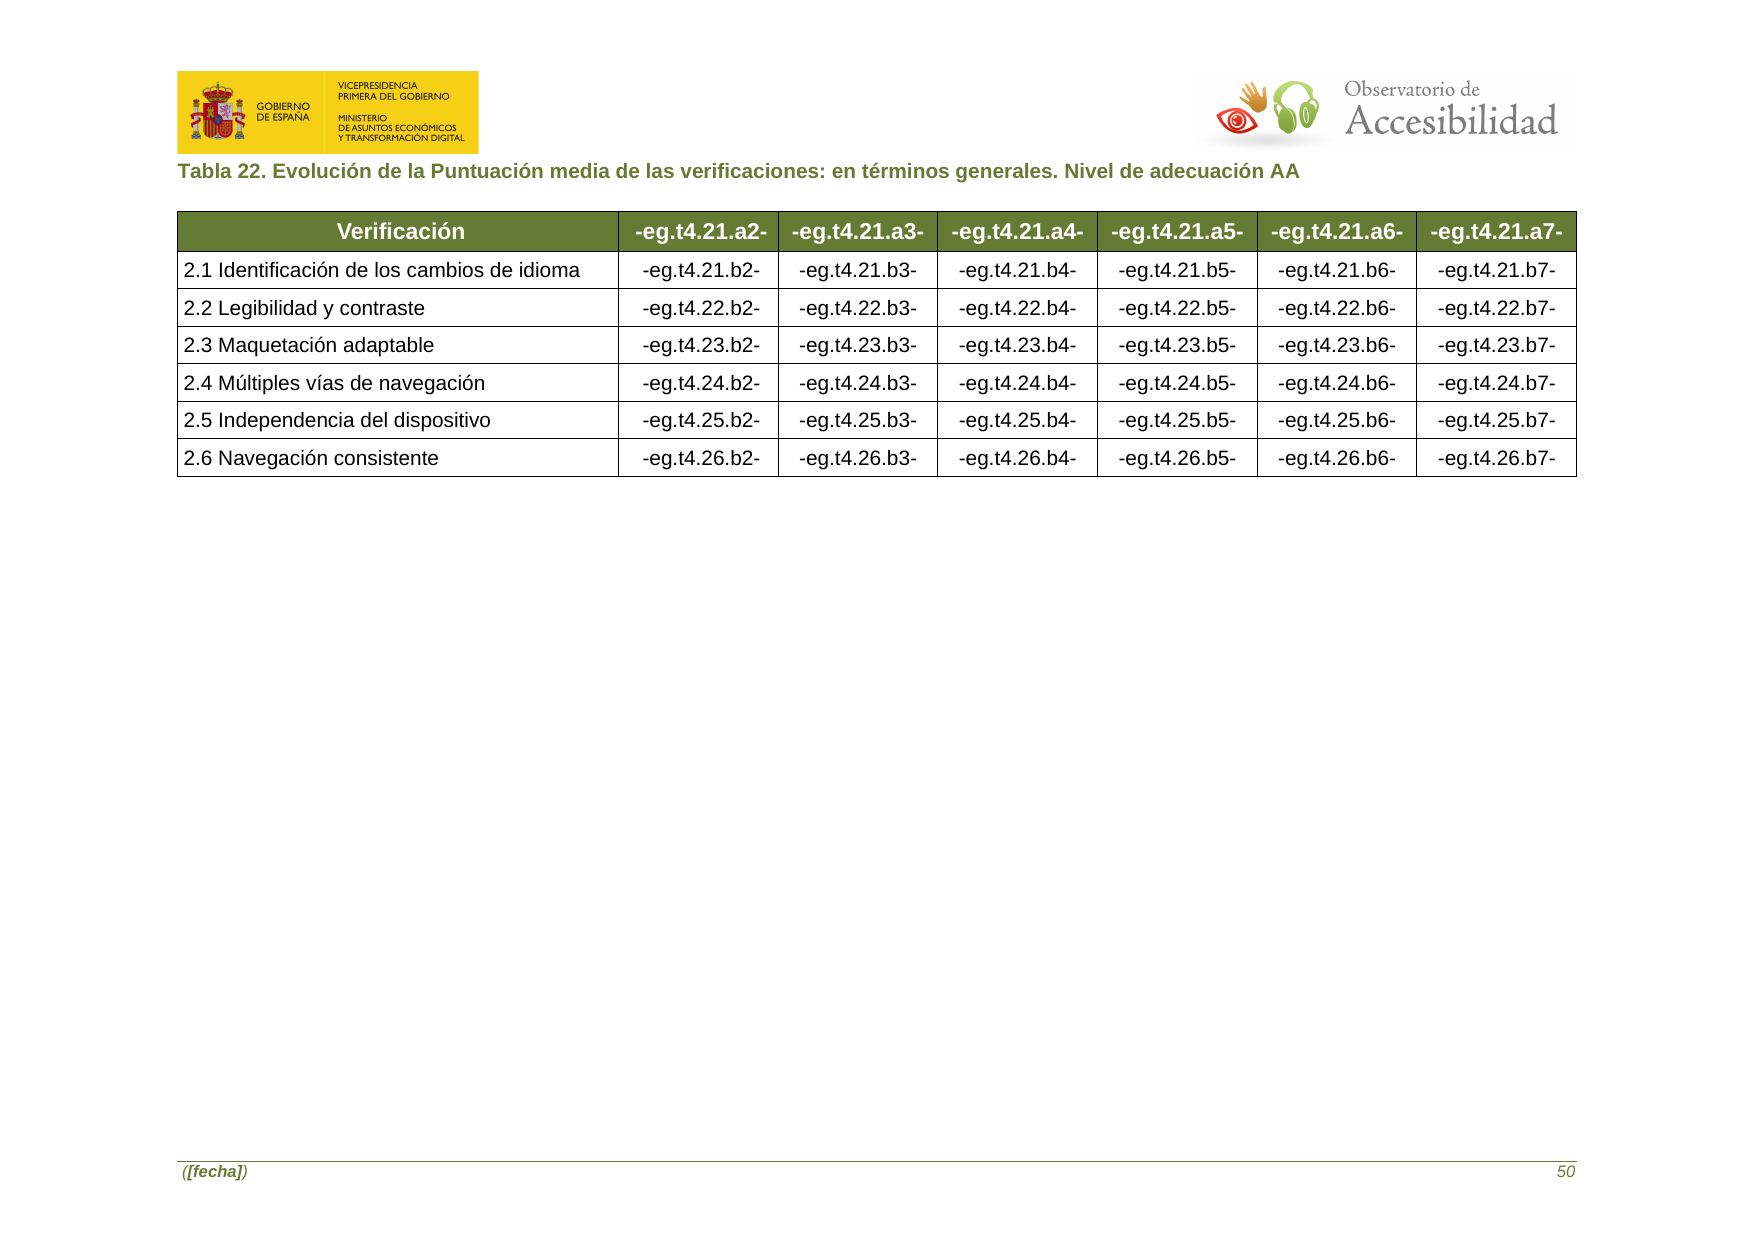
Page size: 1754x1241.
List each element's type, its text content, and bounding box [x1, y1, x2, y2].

table_cell -eg.t4.22.b2- [619, 289, 778, 326]
table_cell -eg.t4.22.b5- [1098, 289, 1257, 326]
table_cell 2.5 Independencia del dispositivo [178, 402, 618, 438]
table_cell -eg.t4.21.b7- [1417, 252, 1576, 288]
table_header -eg.t4.21.a4- [938, 212, 1097, 251]
table_cell -eg.t4.24.b2- [619, 364, 778, 401]
table_cell -eg.t4.22.b6- [1258, 289, 1416, 326]
table_cell -eg.t4.21.b2- [619, 252, 778, 288]
table_cell -eg.t4.21.b6- [1258, 252, 1416, 288]
table_header -eg.t4.21.a7- [1417, 212, 1576, 251]
table_cell -eg.t4.26.b4- [938, 439, 1097, 476]
table_cell -eg.t4.21.b4- [938, 252, 1097, 288]
table_cell -eg.t4.23.b6- [1258, 327, 1416, 363]
table_cell 2.1 Identificación de los cambios de idioma [178, 252, 618, 288]
table_header Verificación [178, 212, 618, 251]
table_header -eg.t4.21.a5- [1098, 212, 1257, 251]
table_header -eg.t4.21.a3- [779, 212, 937, 251]
table_cell -eg.t4.24.b5- [1098, 364, 1257, 401]
table_cell -eg.t4.22.b7- [1417, 289, 1576, 326]
table_cell -eg.t4.24.b4- [938, 364, 1097, 401]
table_cell -eg.t4.22.b3- [779, 289, 937, 326]
picture [177, 71, 479, 154]
table_cell -eg.t4.25.b2- [619, 402, 778, 438]
table_cell -eg.t4.23.b3- [779, 327, 937, 363]
table_cell 2.3 Maquetación adaptable [178, 327, 618, 363]
table_cell -eg.t4.24.b6- [1258, 364, 1416, 401]
table_cell -eg.t4.22.b4- [938, 289, 1097, 326]
table_cell -eg.t4.25.b3- [779, 402, 937, 438]
table_cell -eg.t4.24.b3- [779, 364, 937, 401]
table_cell -eg.t4.23.b2- [619, 327, 778, 363]
text Tabla 22. Evolución de la Puntuación media de las verificaciones: en términos generales. Nivel de adecuación AA [177, 159, 1577, 183]
table_cell -eg.t4.23.b4- [938, 327, 1097, 363]
table_cell -eg.t4.24.b7- [1417, 364, 1576, 401]
picture [1196, 72, 1572, 154]
table_header -eg.t4.21.a2- [619, 212, 778, 251]
table_cell 2.4 Múltiples vías de navegación [178, 364, 618, 401]
table_cell -eg.t4.25.b7- [1417, 402, 1576, 438]
table_cell -eg.t4.26.b5- [1098, 439, 1257, 476]
table_cell -eg.t4.21.b3- [779, 252, 937, 288]
table_cell 2.2 Legibilidad y contraste [178, 289, 618, 326]
table_cell 2.6 Navegación consistente [178, 439, 618, 476]
table_cell -eg.t4.26.b2- [619, 439, 778, 476]
table_cell -eg.t4.25.b4- [938, 402, 1097, 438]
table_cell -eg.t4.21.b5- [1098, 252, 1257, 288]
table_cell -eg.t4.23.b5- [1098, 327, 1257, 363]
table_cell -eg.t4.26.b7- [1417, 439, 1576, 476]
table_header -eg.t4.21.a6- [1258, 212, 1416, 251]
table_cell -eg.t4.25.b6- [1258, 402, 1416, 438]
table_cell -eg.t4.26.b3- [779, 439, 937, 476]
table_cell -eg.t4.23.b7- [1417, 327, 1576, 363]
table_cell -eg.t4.25.b5- [1098, 402, 1257, 438]
table_cell -eg.t4.26.b6- [1258, 439, 1416, 476]
